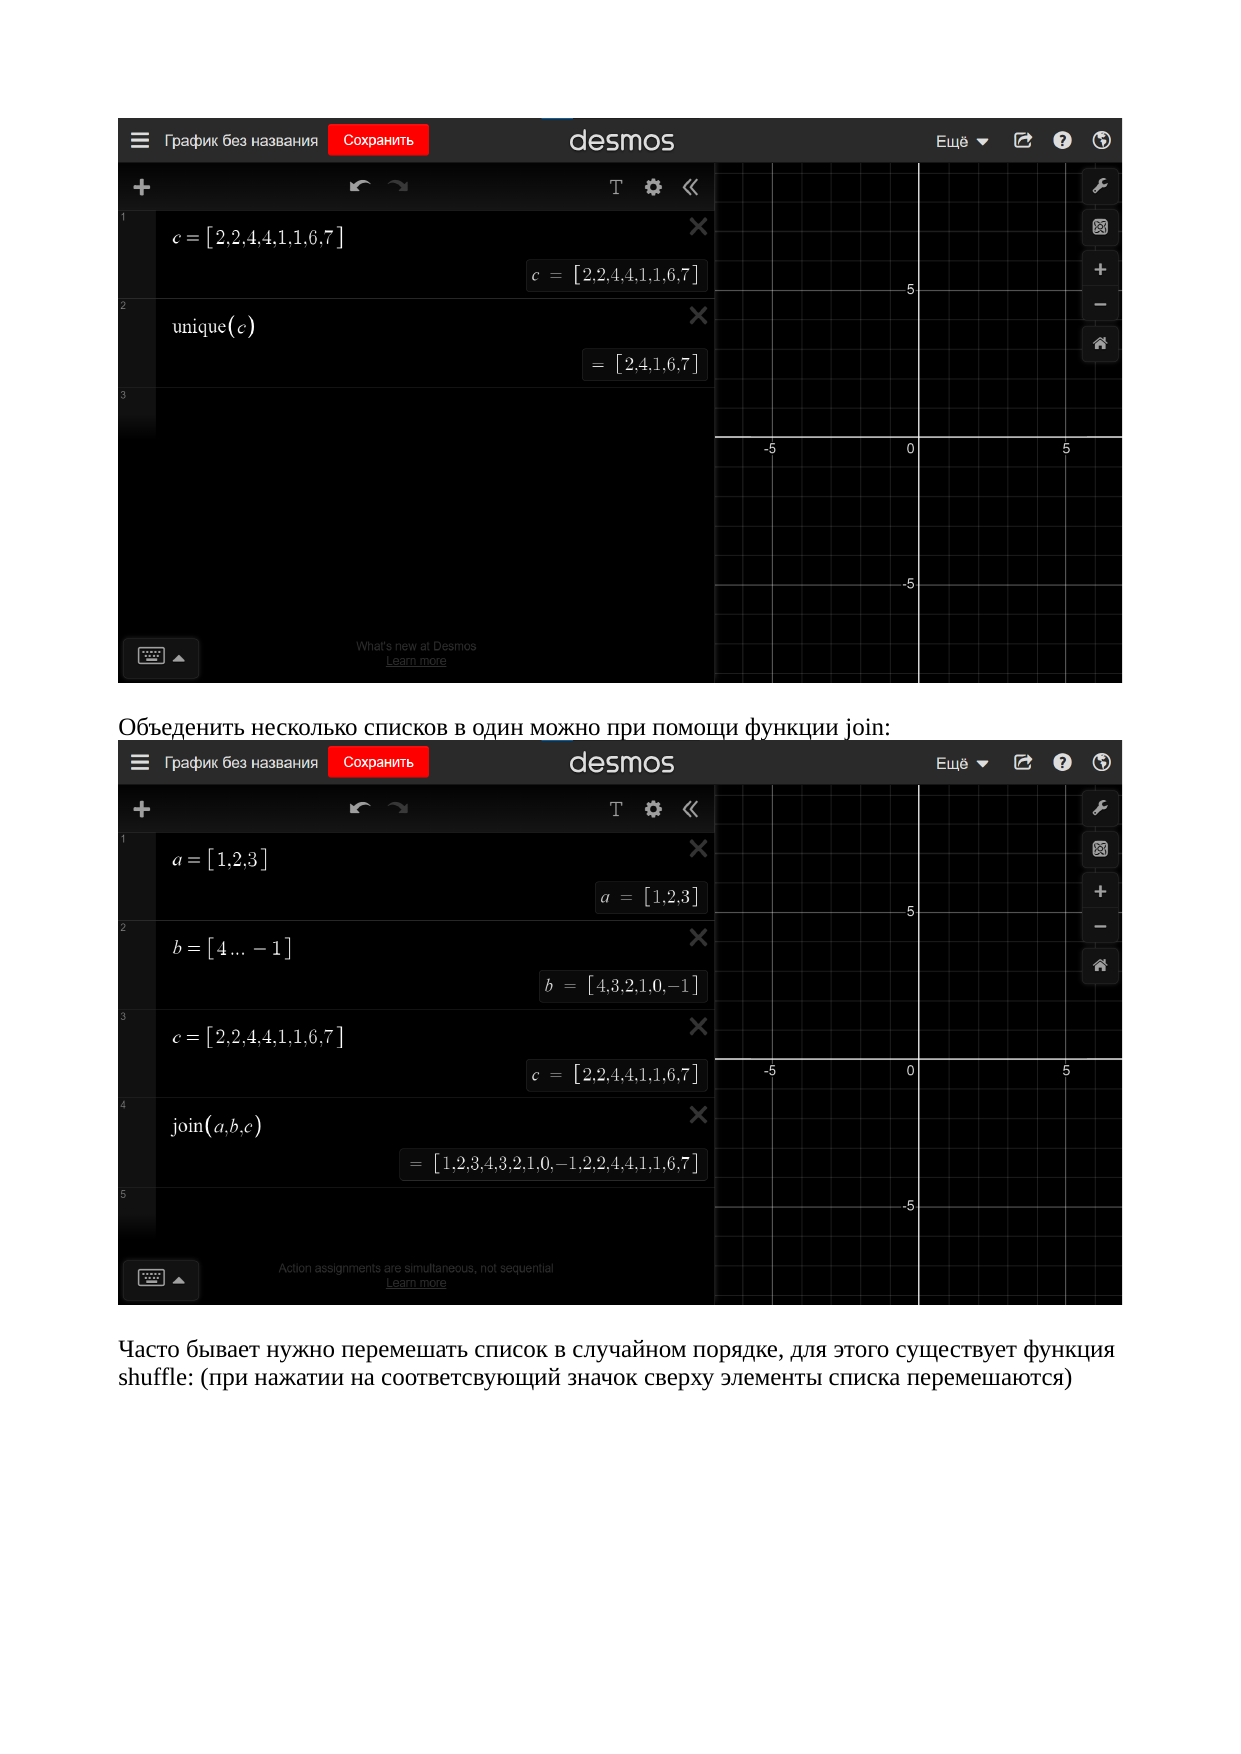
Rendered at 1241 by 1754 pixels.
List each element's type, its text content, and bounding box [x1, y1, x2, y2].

text Объеденить несколько списков в один можно при помощи функции join: [118, 712, 1122, 740]
picture [118, 740, 1123, 1305]
picture [118, 118, 1123, 683]
text Часто бывает нужно перемешать список в случайном порядке, для этого существует функция shuffle: (при нажатии на соответсвующий значок сверху элементы списка перемешаются) [118, 1334, 1122, 1391]
